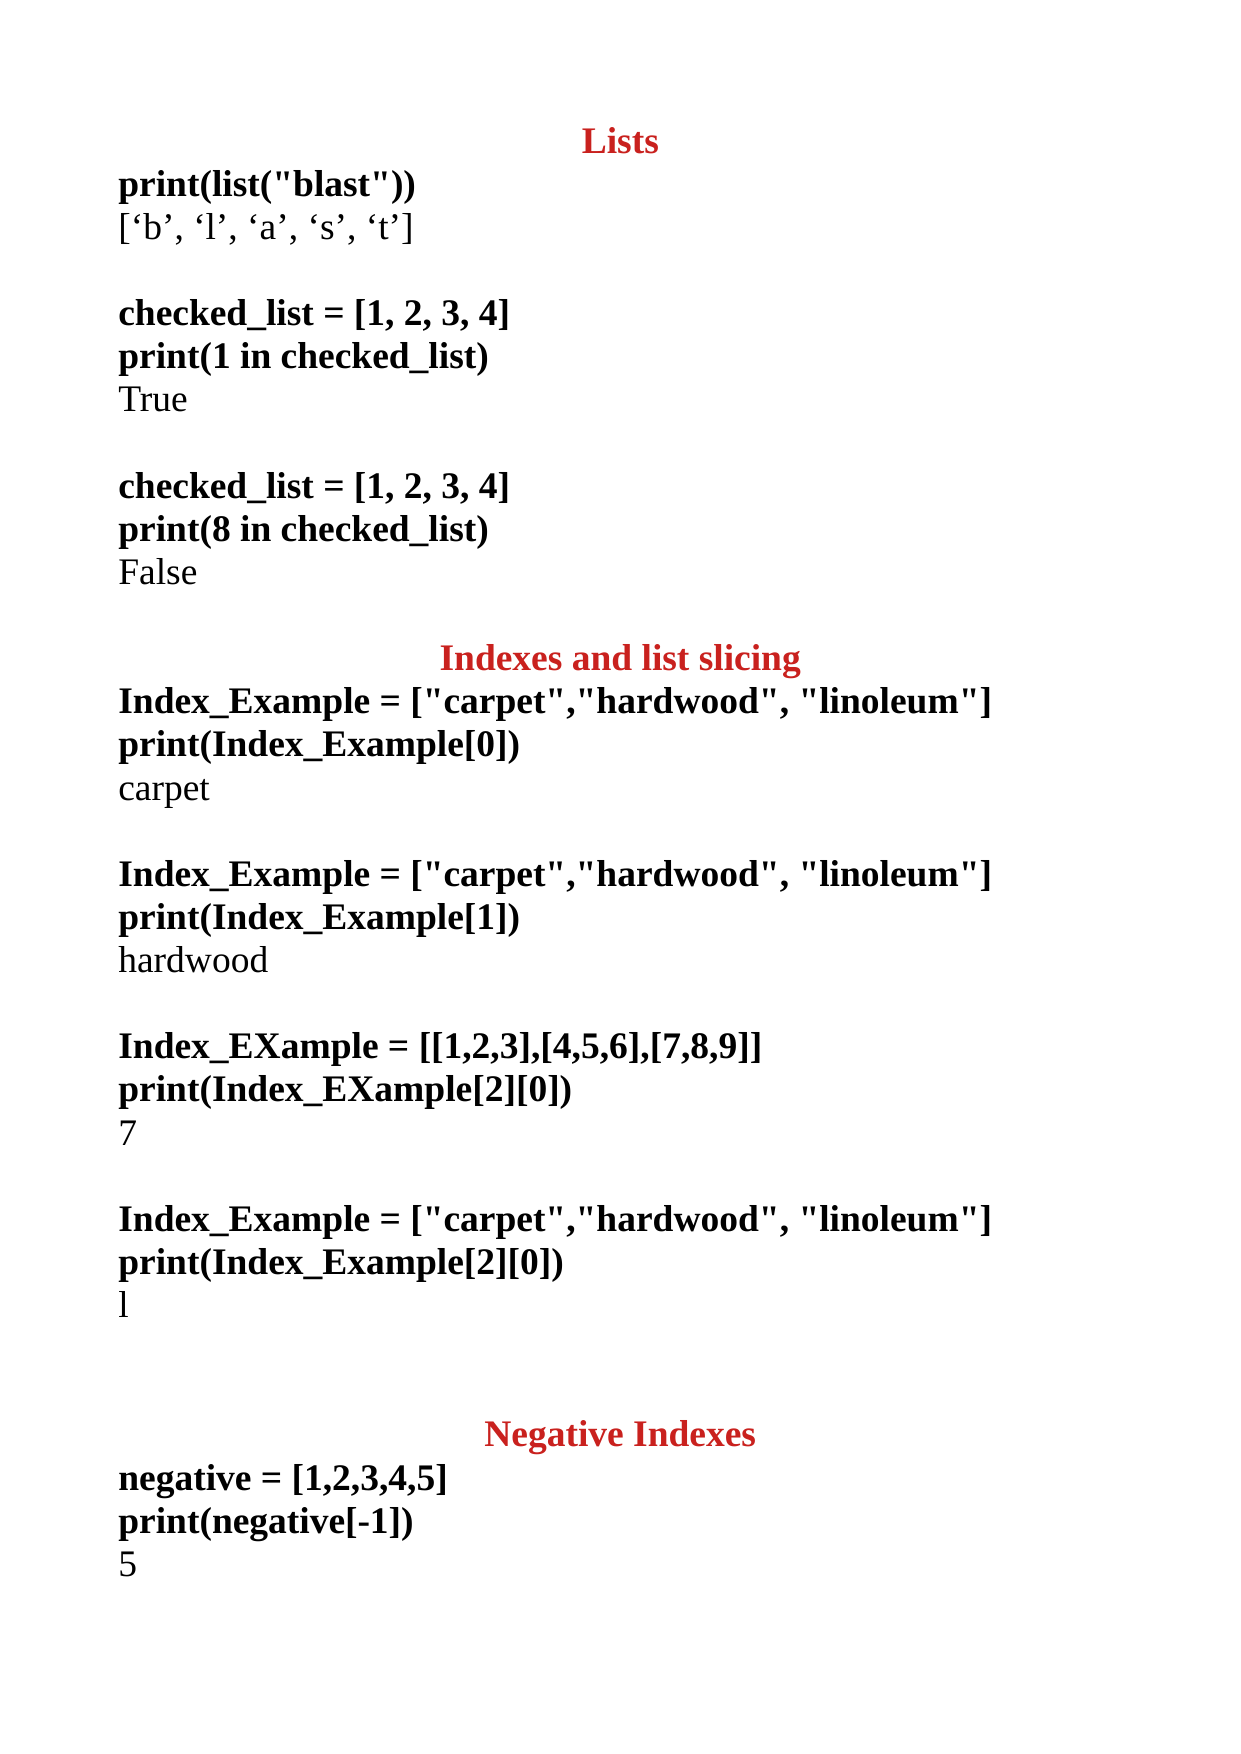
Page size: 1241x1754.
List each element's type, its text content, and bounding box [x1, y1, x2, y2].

text checked_list = [1, 2, 3, 4] [118, 463, 1122, 506]
text carpet [118, 765, 1122, 808]
text Index_EXample = [[1,2,3],[4,5,6],[7,8,9]] [118, 1024, 1122, 1067]
text hardwood [118, 937, 1122, 981]
text Lists [118, 118, 1122, 161]
text Index_Example = ["carpet","hardwood", "linoleum"] [118, 851, 1122, 894]
text print(negative[-1]) [118, 1498, 1122, 1541]
text print(Index_Example[1]) [118, 894, 1122, 937]
text Index_Example = ["carpet","hardwood", "linoleum"] [118, 679, 1122, 722]
text 5 [118, 1541, 1122, 1584]
text print(Index_Example[2][0]) [118, 1239, 1122, 1282]
text print(Index_EXample[2][0]) [118, 1067, 1122, 1110]
text True [118, 377, 1122, 420]
text print(1 in checked_list) [118, 334, 1122, 377]
text Indexes and list slicing [118, 636, 1122, 679]
text print(list("blast")) [118, 161, 1122, 204]
text l [118, 1282, 1122, 1326]
text print(8 in checked_list) [118, 506, 1122, 549]
text [‘b’, ‘l’, ‘a’, ‘s’, ‘t’] [118, 204, 1122, 247]
text 7 [118, 1110, 1122, 1153]
text negative = [1,2,3,4,5] [118, 1455, 1122, 1498]
text Index_Example = ["carpet","hardwood", "linoleum"] [118, 1196, 1122, 1239]
text print(Index_Example[0]) [118, 722, 1122, 765]
text Negative Indexes [118, 1412, 1122, 1455]
text checked_list = [1, 2, 3, 4] [118, 291, 1122, 334]
text False [118, 549, 1122, 592]
